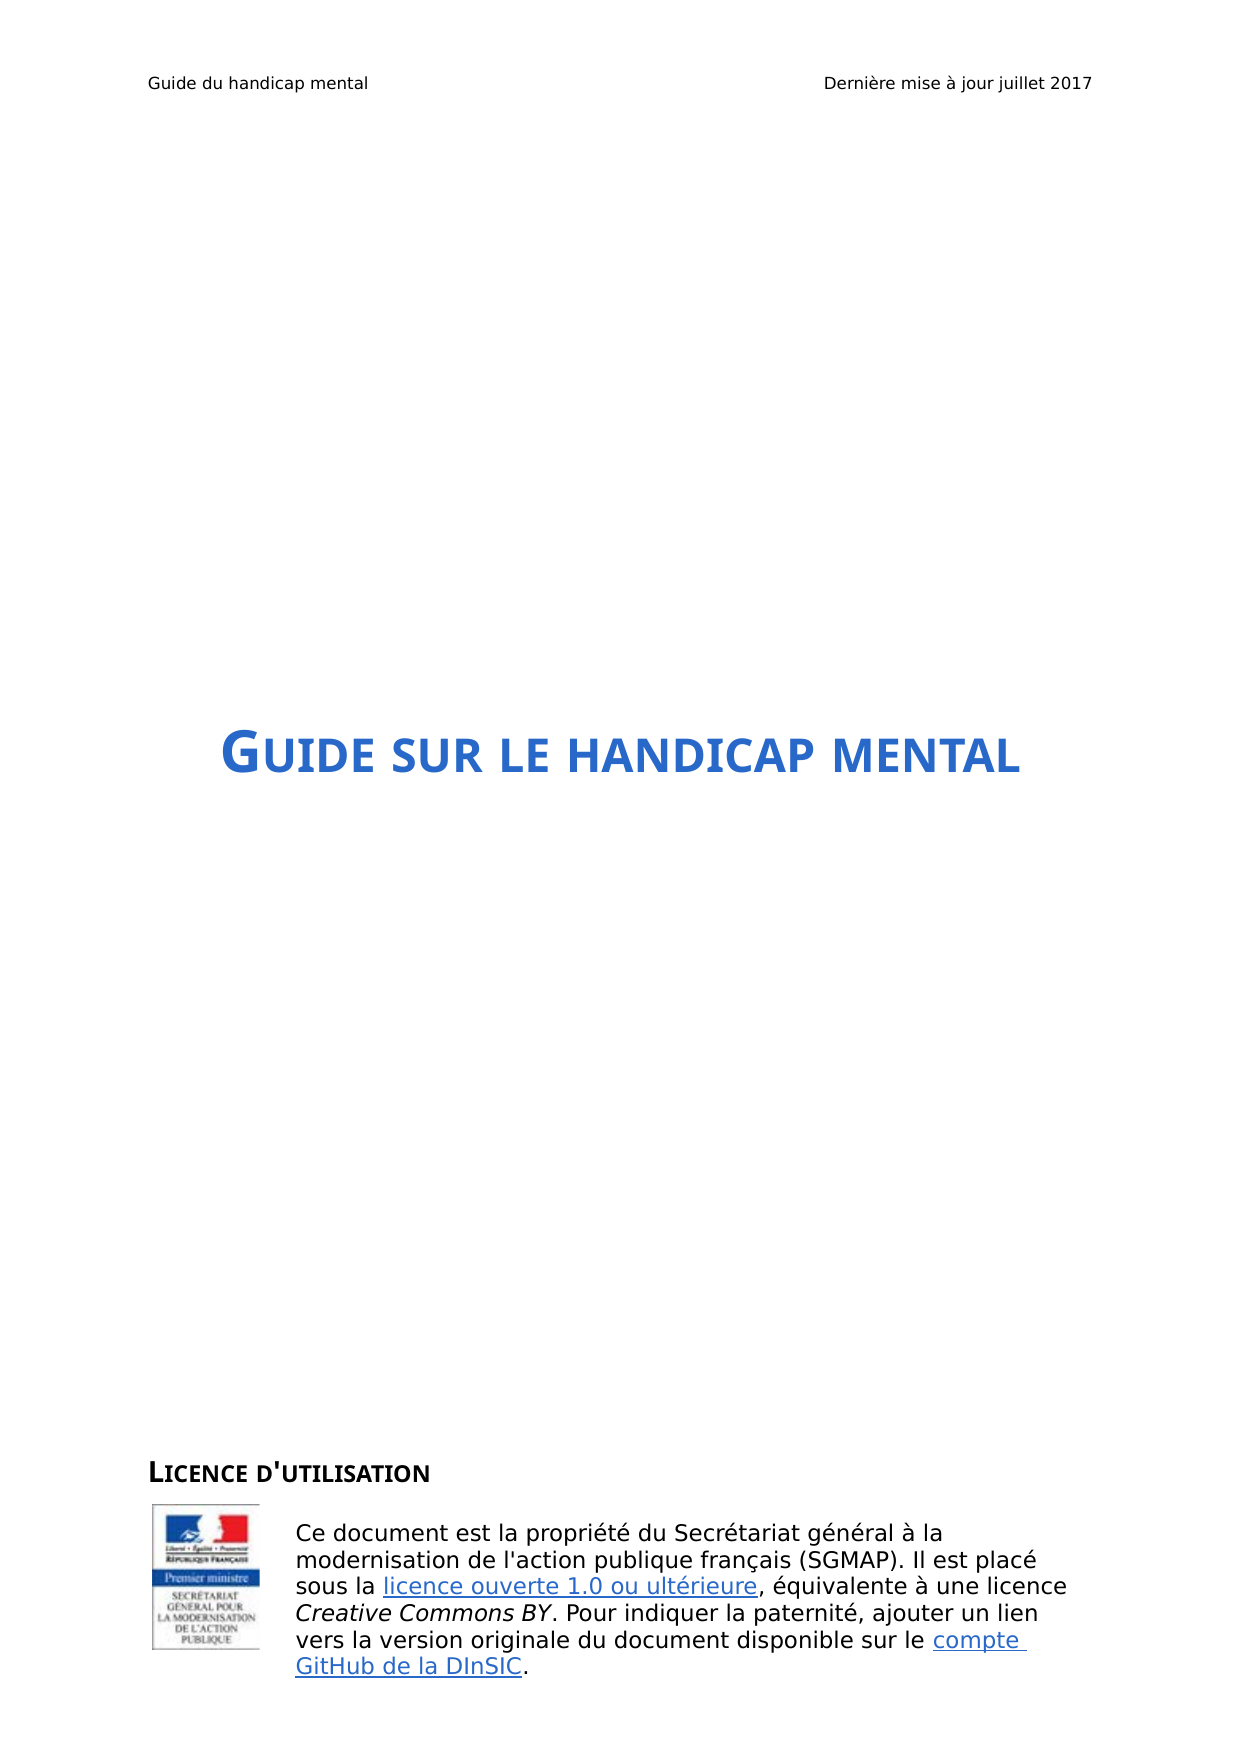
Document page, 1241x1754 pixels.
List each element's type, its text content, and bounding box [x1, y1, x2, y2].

title Guide sur le handicap mental [148, 710, 1093, 789]
picture [152, 1504, 260, 1650]
